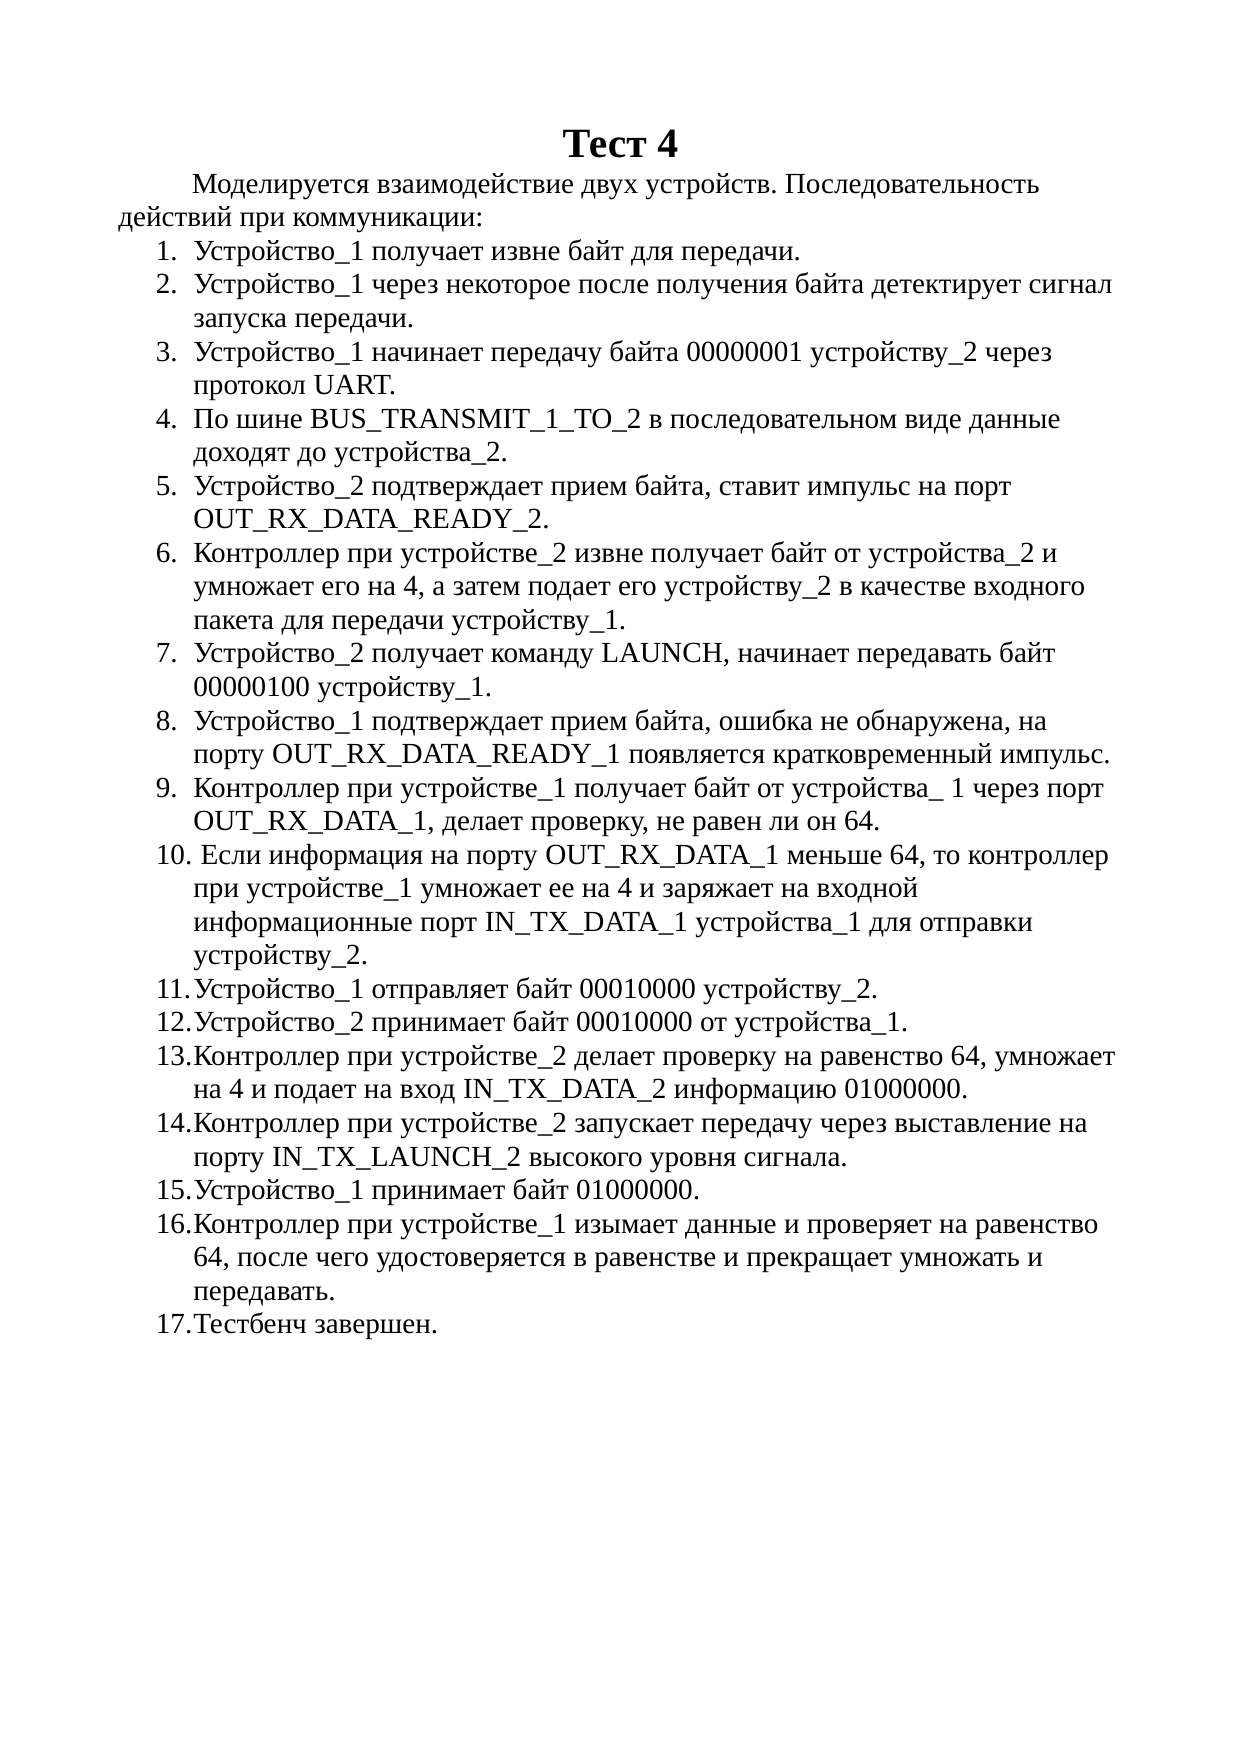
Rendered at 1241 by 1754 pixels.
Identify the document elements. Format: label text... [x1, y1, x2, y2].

list Тестбенч завершен. [156, 1306, 1122, 1340]
list Устройство_1 принимает байт 01000000. [156, 1172, 1122, 1206]
list Устройство_2 получает команду LAUNCH, начинает передавать байт 00000100 устройству_1. [156, 636, 1122, 703]
list Если информация на порту OUT_RX_DATA_1 меньше 64, то контроллер при устройстве_1 умножает ее на 4 и заряжает на входной информационные порт IN_TX_DATA_1 устройства_1 для отправки устройству_2. [156, 837, 1122, 971]
list Устройство_1 начинает передачу байта 00000001 устройству_2 через протокол UART. [156, 334, 1122, 401]
list Устройство_1 получает извне байт для передачи. [156, 233, 1122, 267]
list Устройство_1 подтверждает прием байта, ошибка не обнаружена, на порту OUT_RX_DATA_READY_1 появляется кратковременный импульс. [156, 703, 1122, 770]
list Контроллер при устройстве_2 извне получает байт от устройства_2 и умножает его на 4, а затем подает его устройству_2 в качестве входного пакета для передачи устройству_1. [156, 535, 1122, 636]
list Контроллер при устройстве_1 изымает данные и проверяет на равенство 64, после чего удостоверяется в равенстве и прекращает умножать и передавать. [156, 1206, 1122, 1306]
list Устройство_1 отправляет байт 00010000 устройству_2. [156, 971, 1122, 1004]
list Устройство_1 через некоторое после получения байта детектирует сигнал запуска передачи. [156, 267, 1122, 334]
list Контроллер при устройстве_2 делает проверку на равенство 64, умножает на 4 и подает на вход IN_TX_DATA_2 информацию 01000000. [156, 1038, 1122, 1105]
list По шине BUS_TRANSMIT_1_TO_2 в последовательном виде данные доходят до устройства_2. [156, 401, 1122, 468]
list Устройство_2 принимает байт 00010000 от устройства_1. [156, 1004, 1122, 1038]
text Тест 4 [118, 118, 1122, 166]
text Моделируется взаимодействие двух устройств. Последовательность действий при коммуникации: [118, 166, 1122, 233]
list Контроллер при устройстве_2 запускает передачу через выставление на порту IN_TX_LAUNCH_2 высокого уровня сигнала. [156, 1105, 1122, 1172]
list Контроллер при устройстве_1 получает байт от устройства_ 1 через порт OUT_RX_DATA_1, делает проверку, не равен ли он 64. [156, 770, 1122, 837]
list Устройство_2 подтверждает прием байта, ставит импульс на порт OUT_RX_DATA_READY_2. [156, 468, 1122, 535]
